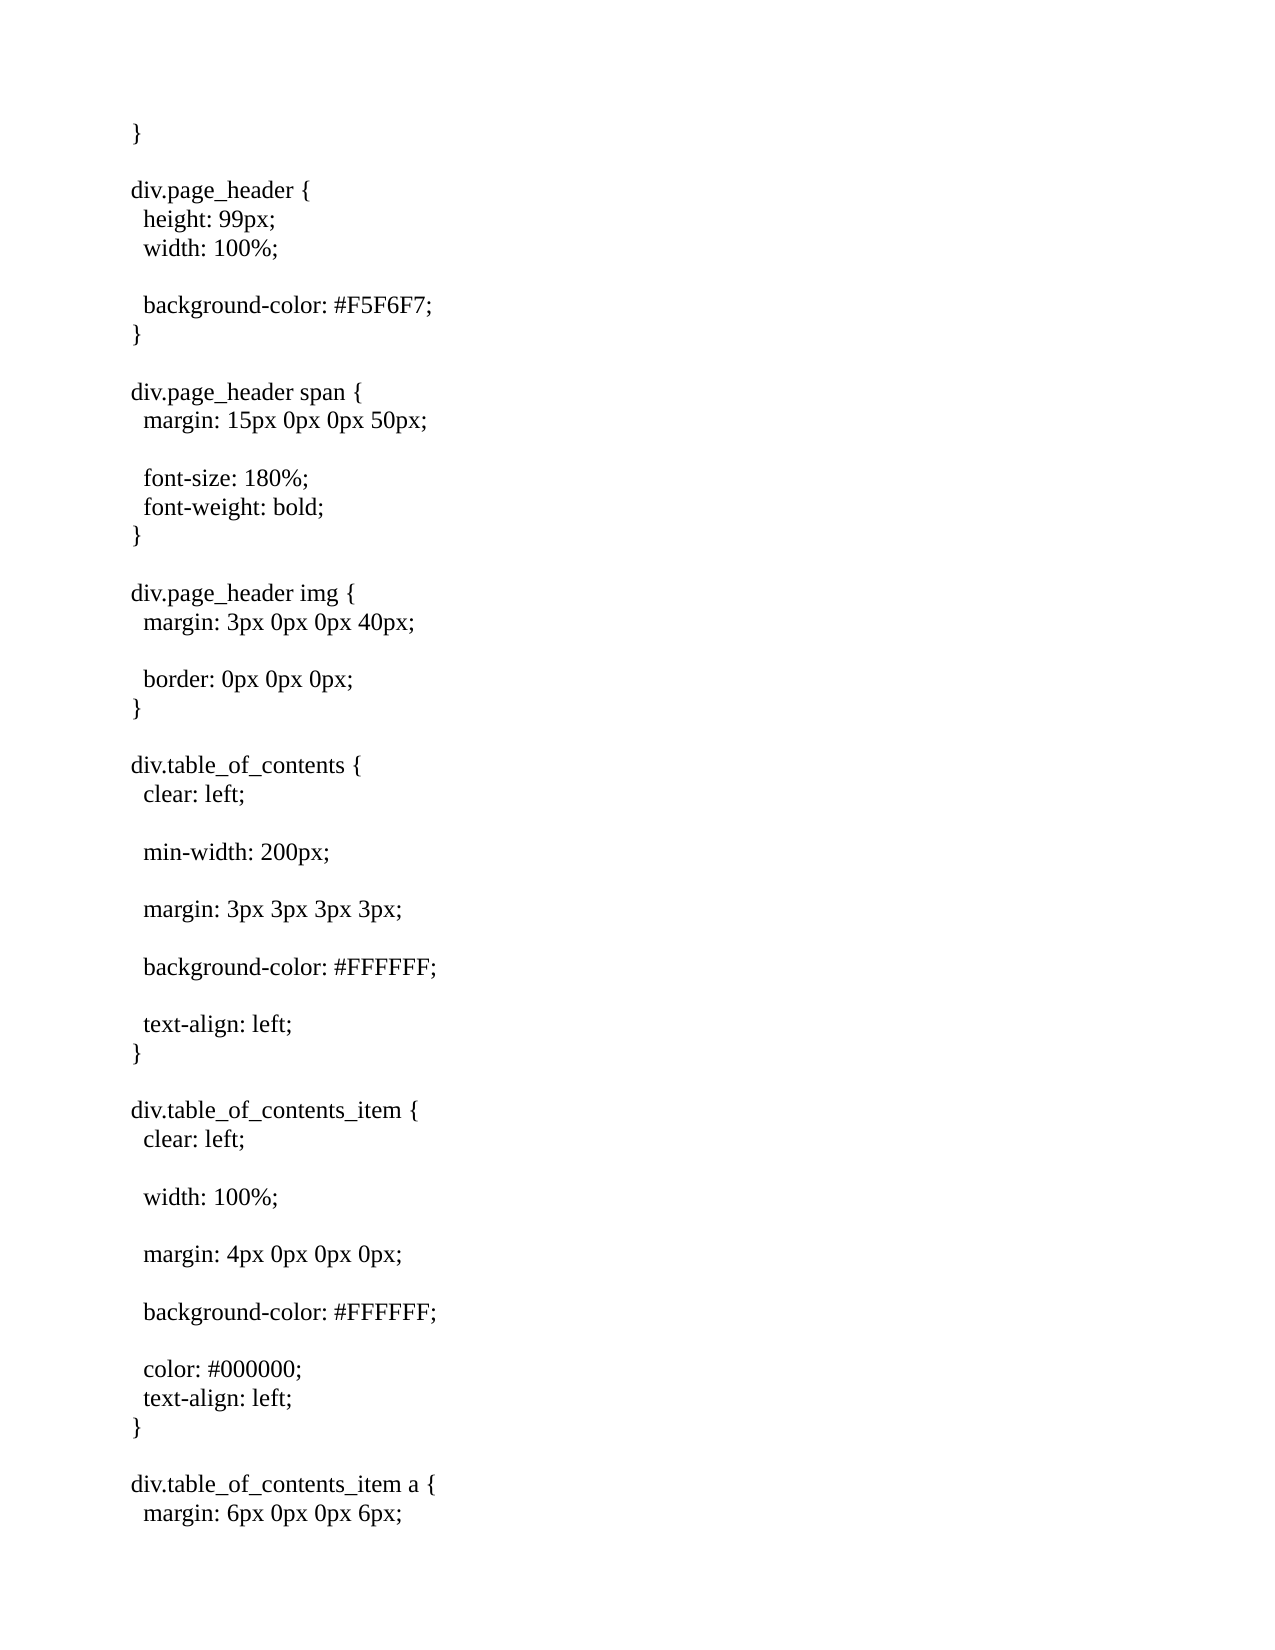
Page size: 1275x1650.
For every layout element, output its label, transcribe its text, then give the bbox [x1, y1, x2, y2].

text font-weight: bold; [118, 492, 1157, 521]
text font-size: 180%; [118, 463, 1157, 492]
text div.table_of_contents { [118, 751, 1157, 779]
text div.page_header { [118, 176, 1157, 204]
text } [118, 319, 1157, 348]
text text-align: left; [118, 1383, 1157, 1412]
text div.page_header span { [118, 377, 1157, 406]
text margin: 6px 0px 0px 6px; [118, 1498, 1157, 1527]
text margin: 3px 0px 0px 40px; [118, 607, 1157, 636]
text border: 0px 0px 0px; [118, 664, 1157, 693]
text } [118, 1038, 1157, 1067]
text width: 100%; [118, 1182, 1157, 1211]
text background-color: #FFFFFF; [118, 952, 1157, 981]
text color: #000000; [118, 1354, 1157, 1383]
text } [118, 521, 1157, 549]
text div.page_header img { [118, 578, 1157, 607]
text margin: 4px 0px 0px 0px; [118, 1239, 1157, 1268]
text clear: left; [118, 1124, 1157, 1153]
text margin: 3px 3px 3px 3px; [118, 894, 1157, 923]
text } [118, 118, 1157, 147]
text } [118, 1412, 1157, 1441]
text div.table_of_contents_item { [118, 1096, 1157, 1124]
text height: 99px; [118, 204, 1157, 233]
text margin: 15px 0px 0px 50px; [118, 406, 1157, 434]
text width: 100%; [118, 233, 1157, 262]
text } [118, 693, 1157, 722]
text min-width: 200px; [118, 837, 1157, 866]
text clear: left; [118, 779, 1157, 808]
text div.table_of_contents_item a { [118, 1469, 1157, 1498]
text background-color: #FFFFFF; [118, 1297, 1157, 1326]
text background-color: #F5F6F7; [118, 291, 1157, 319]
text text-align: left; [118, 1009, 1157, 1038]
